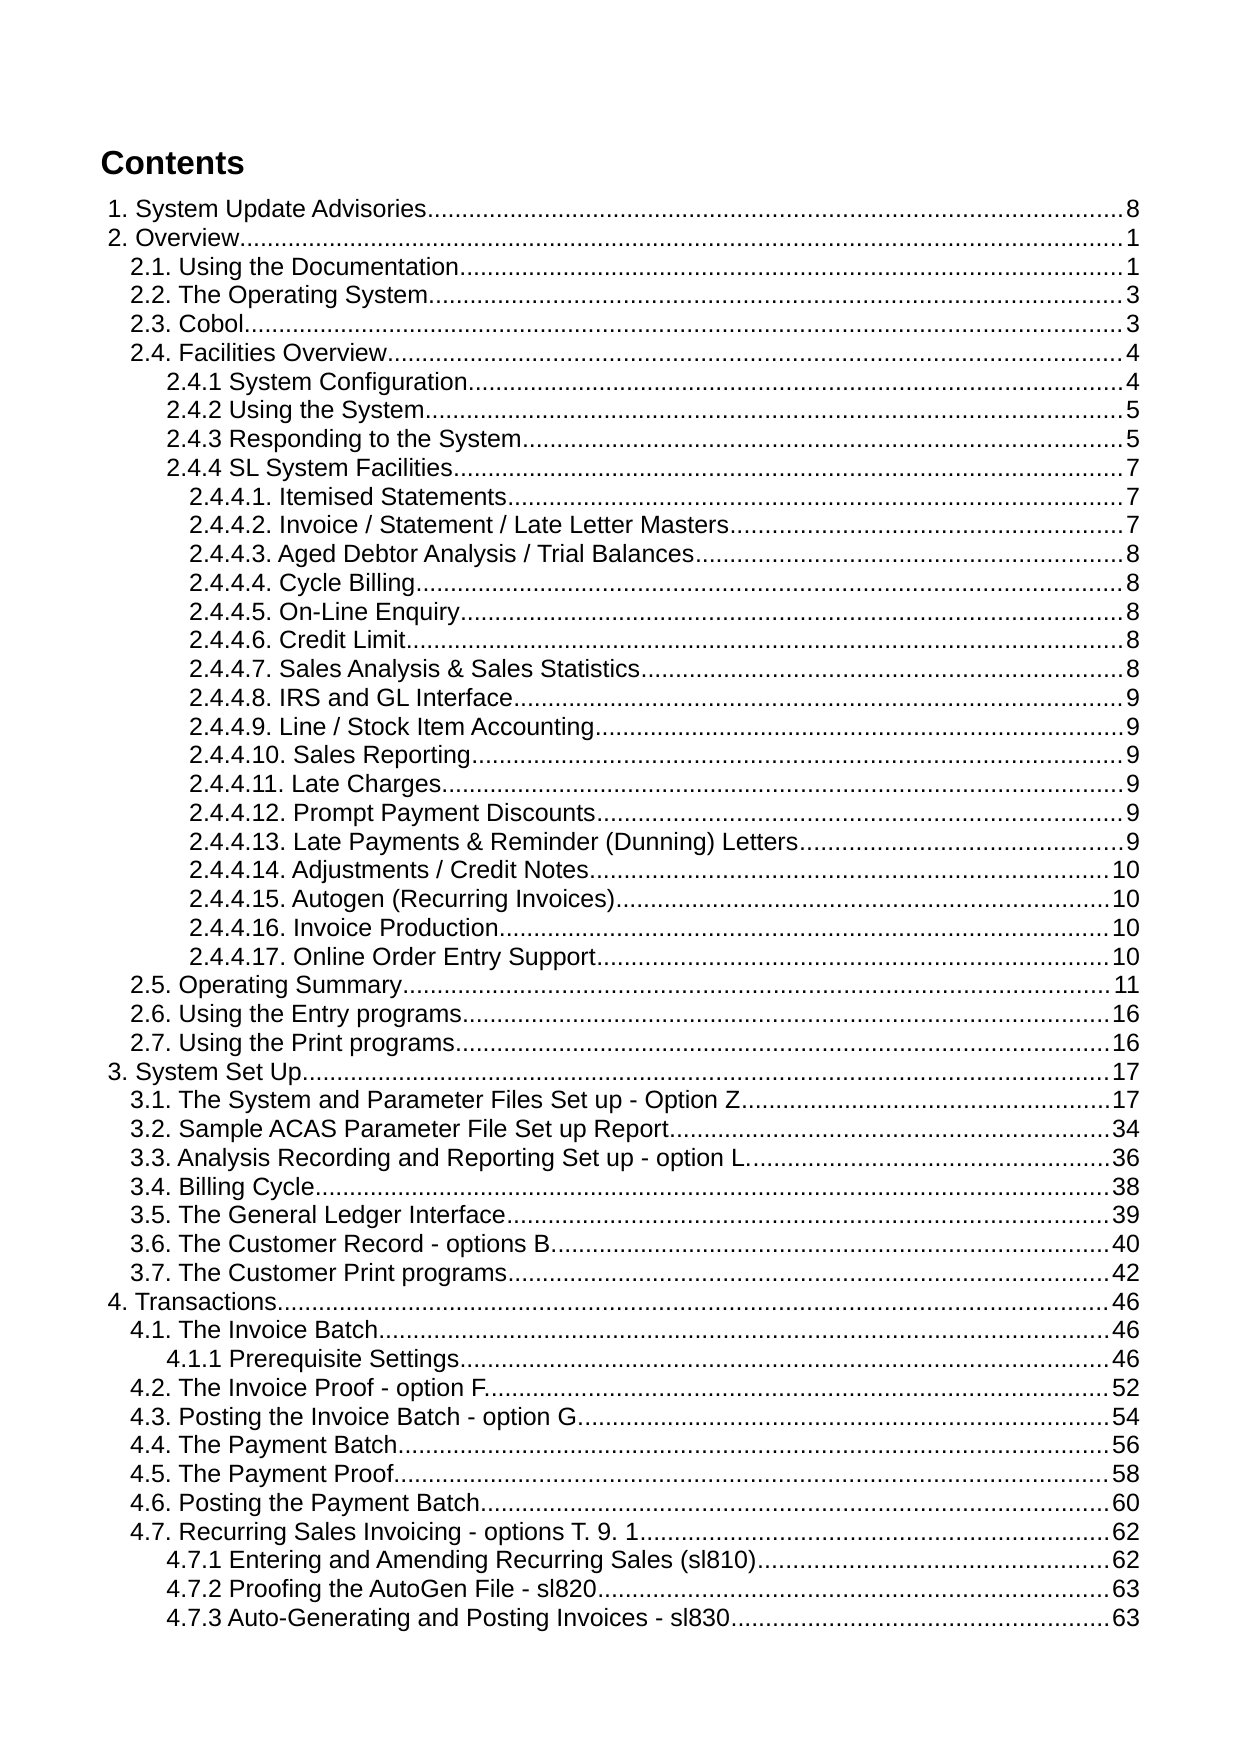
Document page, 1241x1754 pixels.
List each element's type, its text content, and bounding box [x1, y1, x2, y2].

text 4. Transactions 46 [100, 1287, 1140, 1315]
text 4.6. Posting the Payment Batch 60 [130, 1488, 1140, 1517]
text 2.4.4.11. Late Charges 9 [189, 769, 1140, 798]
text 4.7.1 Entering and Amending Recurring Sales (sl810) 62 [159, 1545, 1140, 1574]
text 2.4.4.1. Itemised Statements 7 [189, 482, 1140, 510]
text 2.4.4 SL System Facilities 7 [159, 453, 1140, 482]
text 2.4. Facilities Overview 4 [130, 338, 1140, 367]
text 2.4.4.16. Invoice Production 10 [189, 913, 1140, 942]
text 2.4.4.3. Aged Debtor Analysis / Trial Balances 8 [189, 539, 1140, 568]
text 3.1. The System and Parameter Files Set up - Option Z 17 [130, 1085, 1140, 1114]
text 2.6. Using the Entry programs 16 [130, 999, 1140, 1028]
text 2.4.4.5. On-Line Enquiry 8 [189, 597, 1140, 625]
text 2.4.4.15. Autogen (Recurring Invoices) 10 [189, 884, 1140, 913]
subtitle Contents [100, 143, 1140, 182]
text 4.7.2 Proofing the AutoGen File - sl820 63 [159, 1574, 1140, 1603]
text 2.4.3 Responding to the System 5 [159, 424, 1140, 453]
text 1. System Update Advisories 8 [100, 194, 1140, 223]
text 2.4.4.14. Adjustments / Credit Notes 10 [189, 855, 1140, 884]
text 2.7. Using the Print programs 16 [130, 1028, 1140, 1057]
text 2.4.4.10. Sales Reporting 9 [189, 740, 1140, 769]
text 2.2. The Operating System. 3 [130, 280, 1140, 309]
text 3.6. The Customer Record - options B. 40 [130, 1229, 1140, 1258]
text 4.4. The Payment Batch 56 [130, 1430, 1140, 1459]
text 4.3. Posting the Invoice Batch - option G. 54 [130, 1402, 1140, 1430]
text 3. System Set Up 17 [100, 1057, 1140, 1085]
text 2.1. Using the Documentation 1 [130, 252, 1140, 280]
text 2.4.4.2. Invoice / Statement / Late Letter Masters 7 [189, 510, 1140, 539]
text 2.4.4.17. Online Order Entry Support 10 [189, 942, 1140, 970]
text 3.4. Billing Cycle 38 [130, 1172, 1140, 1200]
text 3.2. Sample ACAS Parameter File Set up Report 34 [130, 1114, 1140, 1143]
text 2.4.4.8. IRS and GL Interface 9 [189, 683, 1140, 712]
text 2.3. Cobol 3 [130, 309, 1140, 338]
text 4.2. The Invoice Proof - option F. 52 [130, 1373, 1140, 1402]
text 2. Overview 1 [100, 223, 1140, 252]
text 2.4.4.12. Prompt Payment Discounts 9 [189, 798, 1140, 827]
text 2.4.4.7. Sales Analysis & Sales Statistics 8 [189, 654, 1140, 683]
text 4.1. The Invoice Batch 46 [130, 1315, 1140, 1344]
text 4.7. Recurring Sales Invoicing - options T. 9. 1 62 [130, 1517, 1140, 1545]
text 4.7.3 Auto-Generating and Posting Invoices - sl830 63 [159, 1603, 1140, 1632]
text 3.3. Analysis Recording and Reporting Set up - option L. 36 [130, 1143, 1140, 1172]
text 3.7. The Customer Print programs 42 [130, 1258, 1140, 1287]
text 2.4.4.9. Line / Stock Item Accounting 9 [189, 712, 1140, 740]
text 4.1.1 Prerequisite Settings 46 [159, 1344, 1140, 1373]
text 2.4.1 System Configuration 4 [159, 367, 1140, 395]
text 2.4.2 Using the System 5 [159, 395, 1140, 424]
text 2.5. Operating Summary 11 [130, 970, 1140, 999]
text 2.4.4.13. Late Payments & Reminder (Dunning) Letters 9 [189, 827, 1140, 855]
text 2.4.4.4. Cycle Billing 8 [189, 568, 1140, 597]
text 3.5. The General Ledger Interface 39 [130, 1200, 1140, 1229]
text 2.4.4.6. Credit Limit 8 [189, 625, 1140, 654]
text 4.5. The Payment Proof. 58 [130, 1459, 1140, 1488]
